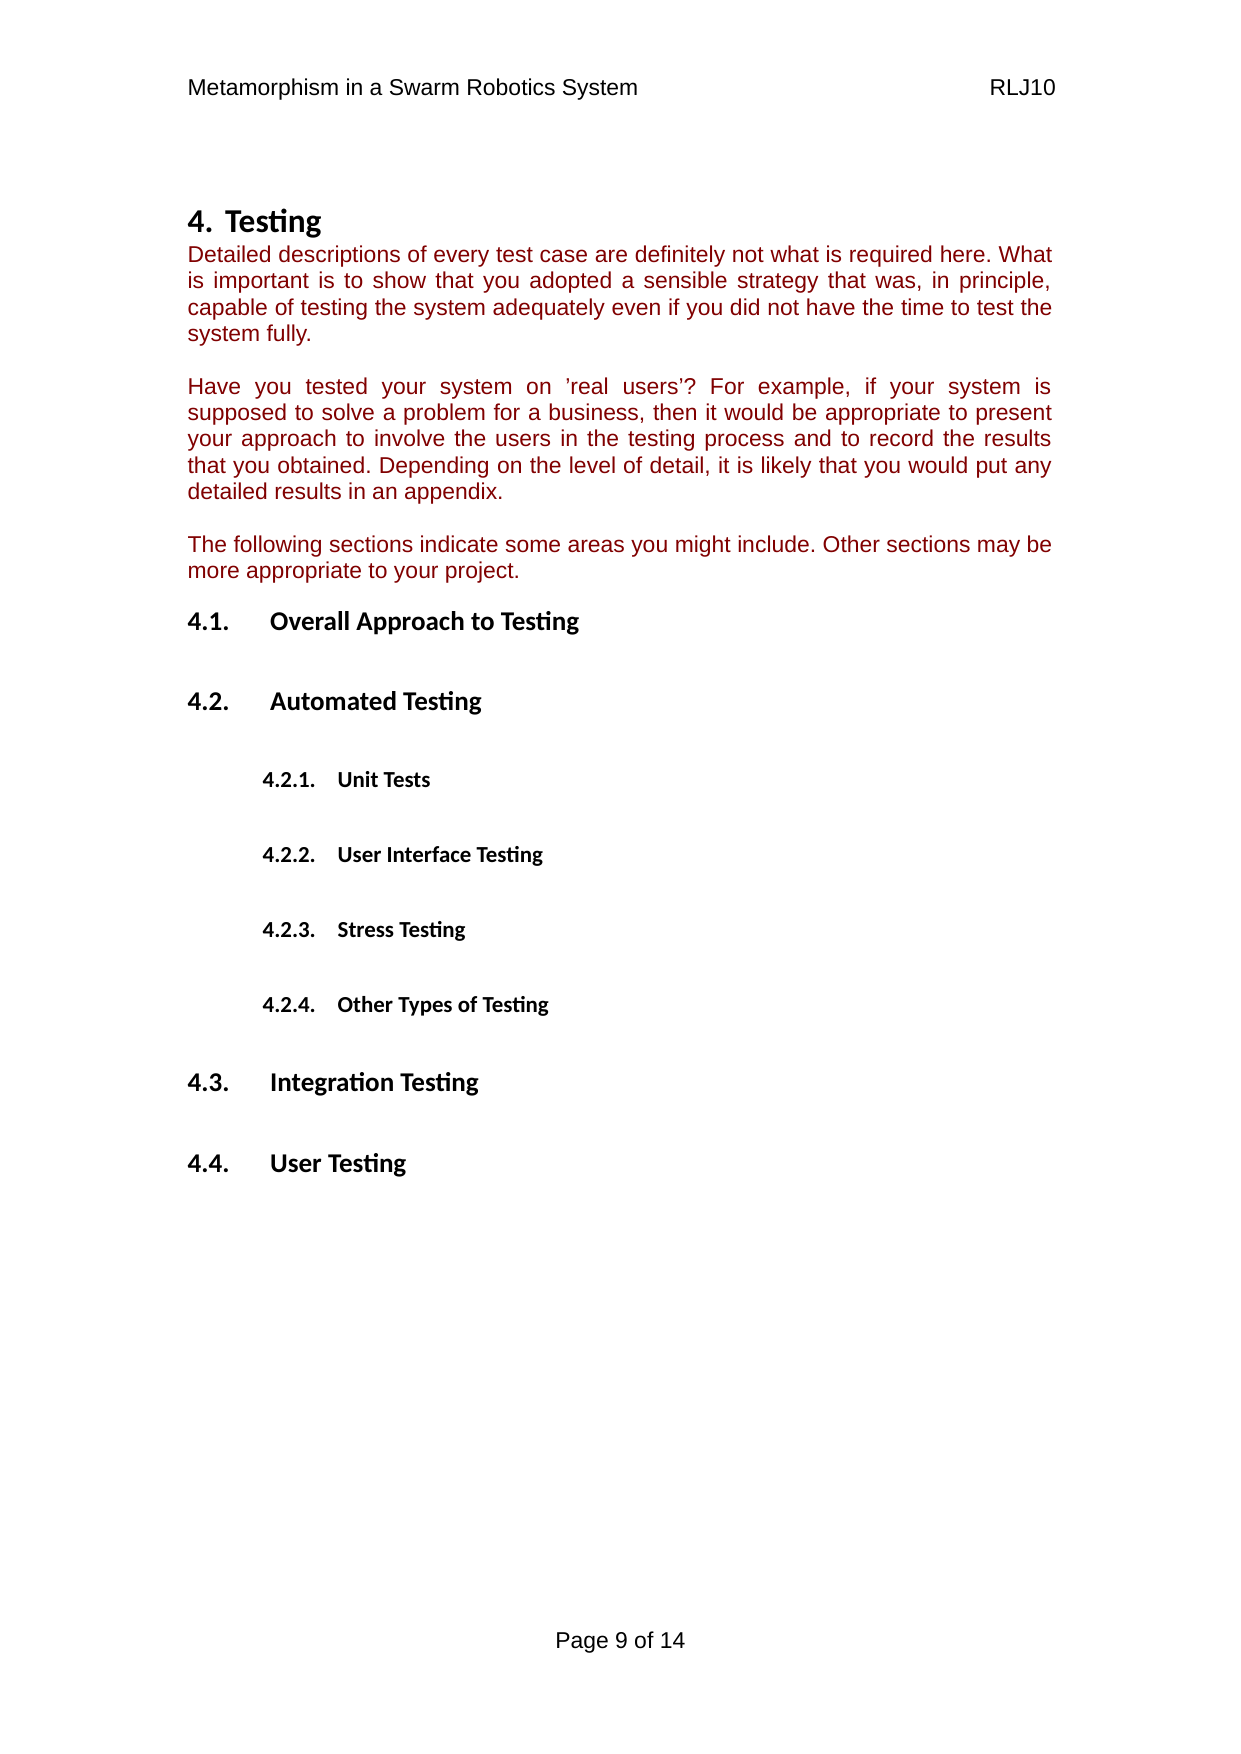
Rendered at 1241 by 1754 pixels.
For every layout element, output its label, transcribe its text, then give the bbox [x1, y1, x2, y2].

subtitle Other Types of Testing [262, 990, 1053, 1018]
subtitle Overall Approach to Testing [187, 604, 1053, 637]
subtitle Testing [187, 200, 1053, 241]
subtitle Automated Testing [187, 684, 1053, 717]
subtitle Stress Testing [262, 915, 1053, 943]
text The following sections indicate some areas you might include. Other sections may be more appropriate to your project. [187, 531, 1053, 583]
subtitle Unit Tests [262, 765, 1053, 793]
subtitle User Testing [187, 1146, 1053, 1179]
text Have you tested your system on ’real users’? For example, if your system is supposed to solve a problem for a business, then it would be appropriate to present your approach to involve the users in the testing process and to record the results that you obtained. Depending on the level of detail, it is likely that you would put any detailed results in an appendix. [187, 373, 1053, 504]
subtitle User Interface Testing [262, 840, 1053, 868]
text Detailed descriptions of every test case are definitely not what is required here. What is important is to show that you adopted a sensible strategy that was, in principle, capable of testing the system adequately even if you did not have the time to test the system fully. [187, 241, 1053, 346]
subtitle Integration Testing [187, 1066, 1053, 1098]
